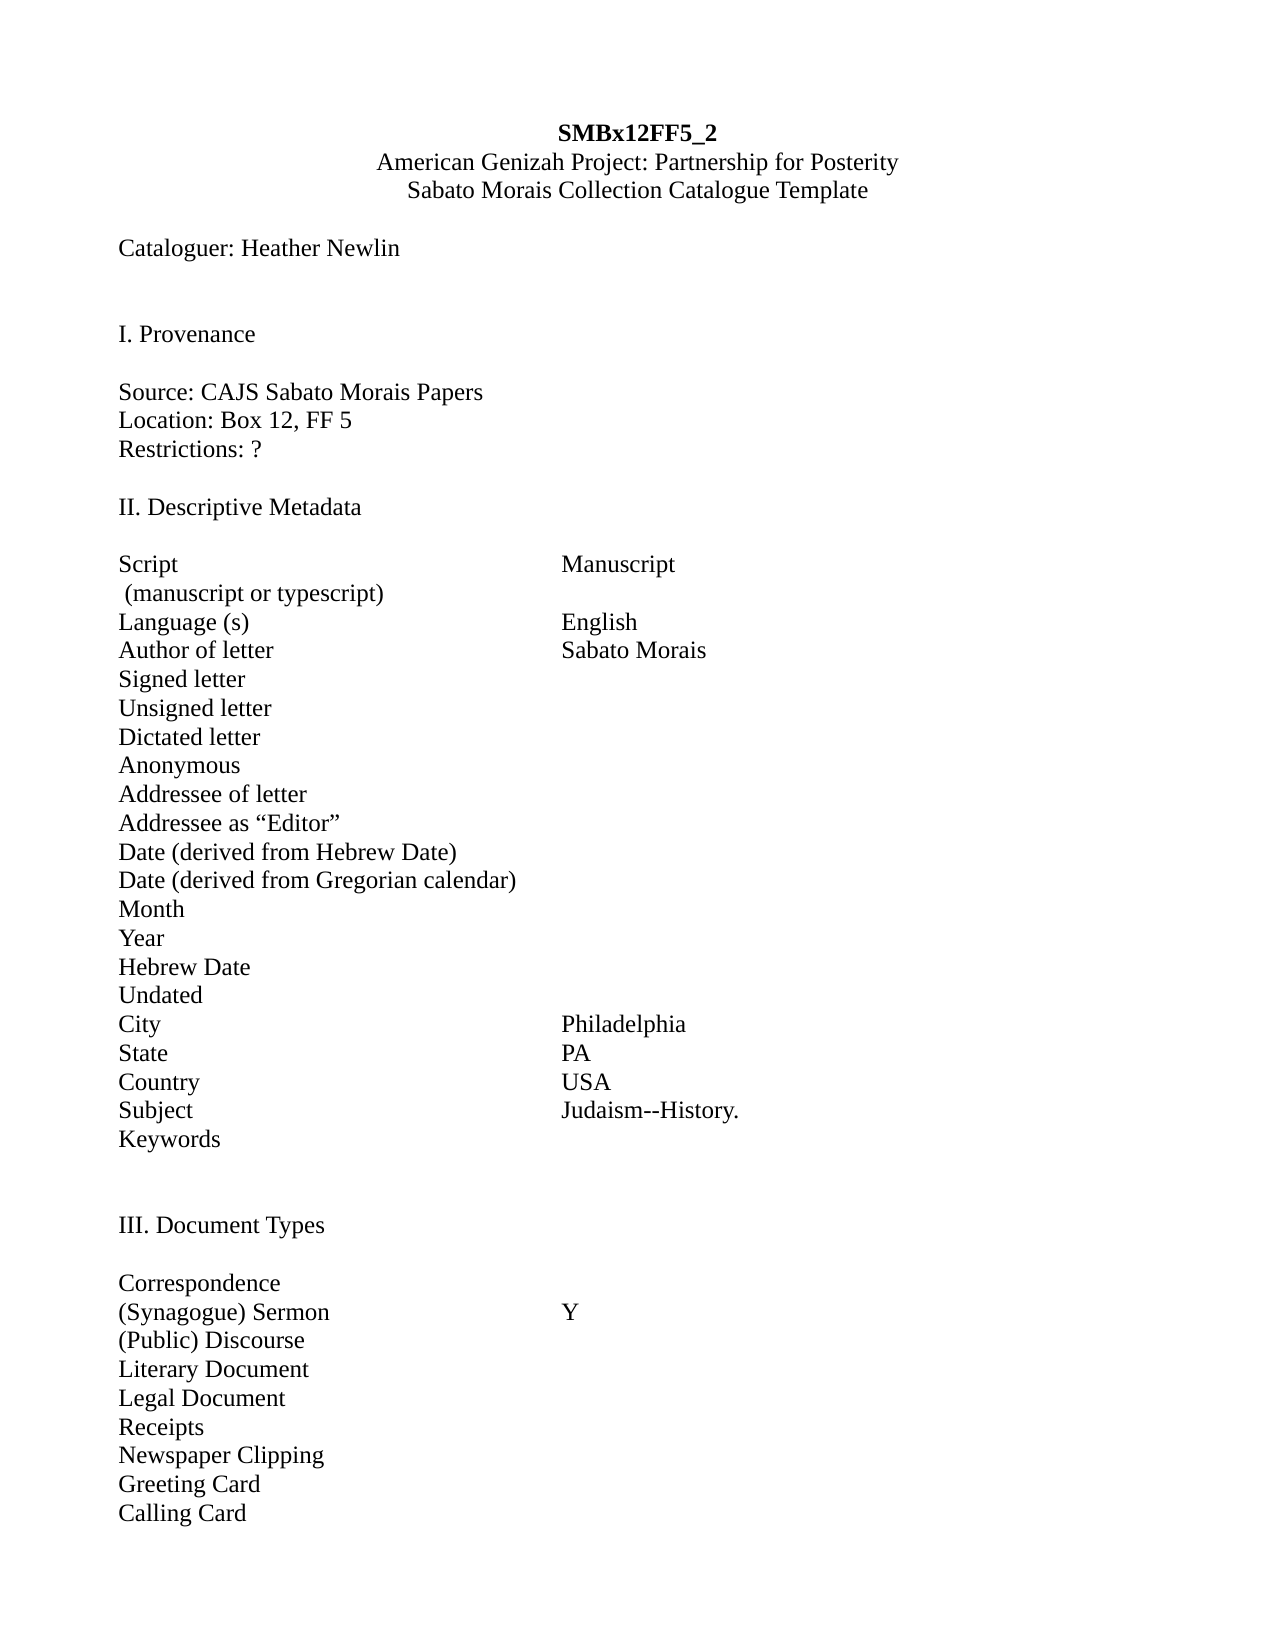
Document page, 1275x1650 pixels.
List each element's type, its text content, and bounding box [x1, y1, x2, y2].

text Date (derived from Gregorian calendar) [118, 866, 1157, 894]
text I. Provenance [118, 319, 1157, 348]
text Calling Card [118, 1498, 1157, 1527]
text Restrictions: ? [118, 434, 1157, 463]
text Sabato Morais Collection Catalogue Template [118, 176, 1157, 204]
text Year [118, 923, 1157, 952]
text Cataloguer: Heather Newlin [118, 233, 1157, 262]
text Anonymous [118, 751, 1157, 779]
text (Public) Discourse [118, 1326, 1157, 1354]
text Newspaper Clipping [118, 1441, 1157, 1469]
text Correspondence [118, 1268, 1157, 1297]
text Undated [118, 981, 1157, 1009]
text (manuscript or typescript) [118, 578, 1157, 607]
text Language (s) English [118, 607, 1157, 636]
text Literary Document [118, 1354, 1157, 1383]
text Addressee of letter [118, 779, 1157, 808]
text Author of letter Sabato Morais [118, 636, 1157, 664]
text Keywords [118, 1124, 1157, 1153]
text Subject Judaism--History. [118, 1096, 1157, 1124]
text Country USA [118, 1067, 1157, 1096]
text Addressee as “Editor” [118, 808, 1157, 837]
text SMBx12FF5_2 [118, 118, 1157, 147]
text City Philadelphia [118, 1009, 1157, 1038]
text Dictated letter [118, 722, 1157, 751]
text Signed letter [118, 664, 1157, 693]
text State PA [118, 1038, 1157, 1067]
text American Genizah Project: Partnership for Posterity [118, 147, 1157, 176]
text Unsigned letter [118, 693, 1157, 722]
text Legal Document [118, 1383, 1157, 1412]
text II. Descriptive Metadata [118, 492, 1157, 521]
text Greeting Card [118, 1469, 1157, 1498]
text Hebrew Date [118, 952, 1157, 981]
text Month [118, 894, 1157, 923]
text Location: Box 12, FF 5 [118, 406, 1157, 434]
text Date (derived from Hebrew Date) [118, 837, 1157, 866]
text Source: CAJS Sabato Morais Papers [118, 377, 1157, 406]
text III. Document Types [118, 1211, 1157, 1239]
text Receipts [118, 1412, 1157, 1441]
text (Synagogue) Sermon Y [118, 1297, 1157, 1326]
text Script Manuscript [118, 549, 1157, 578]
